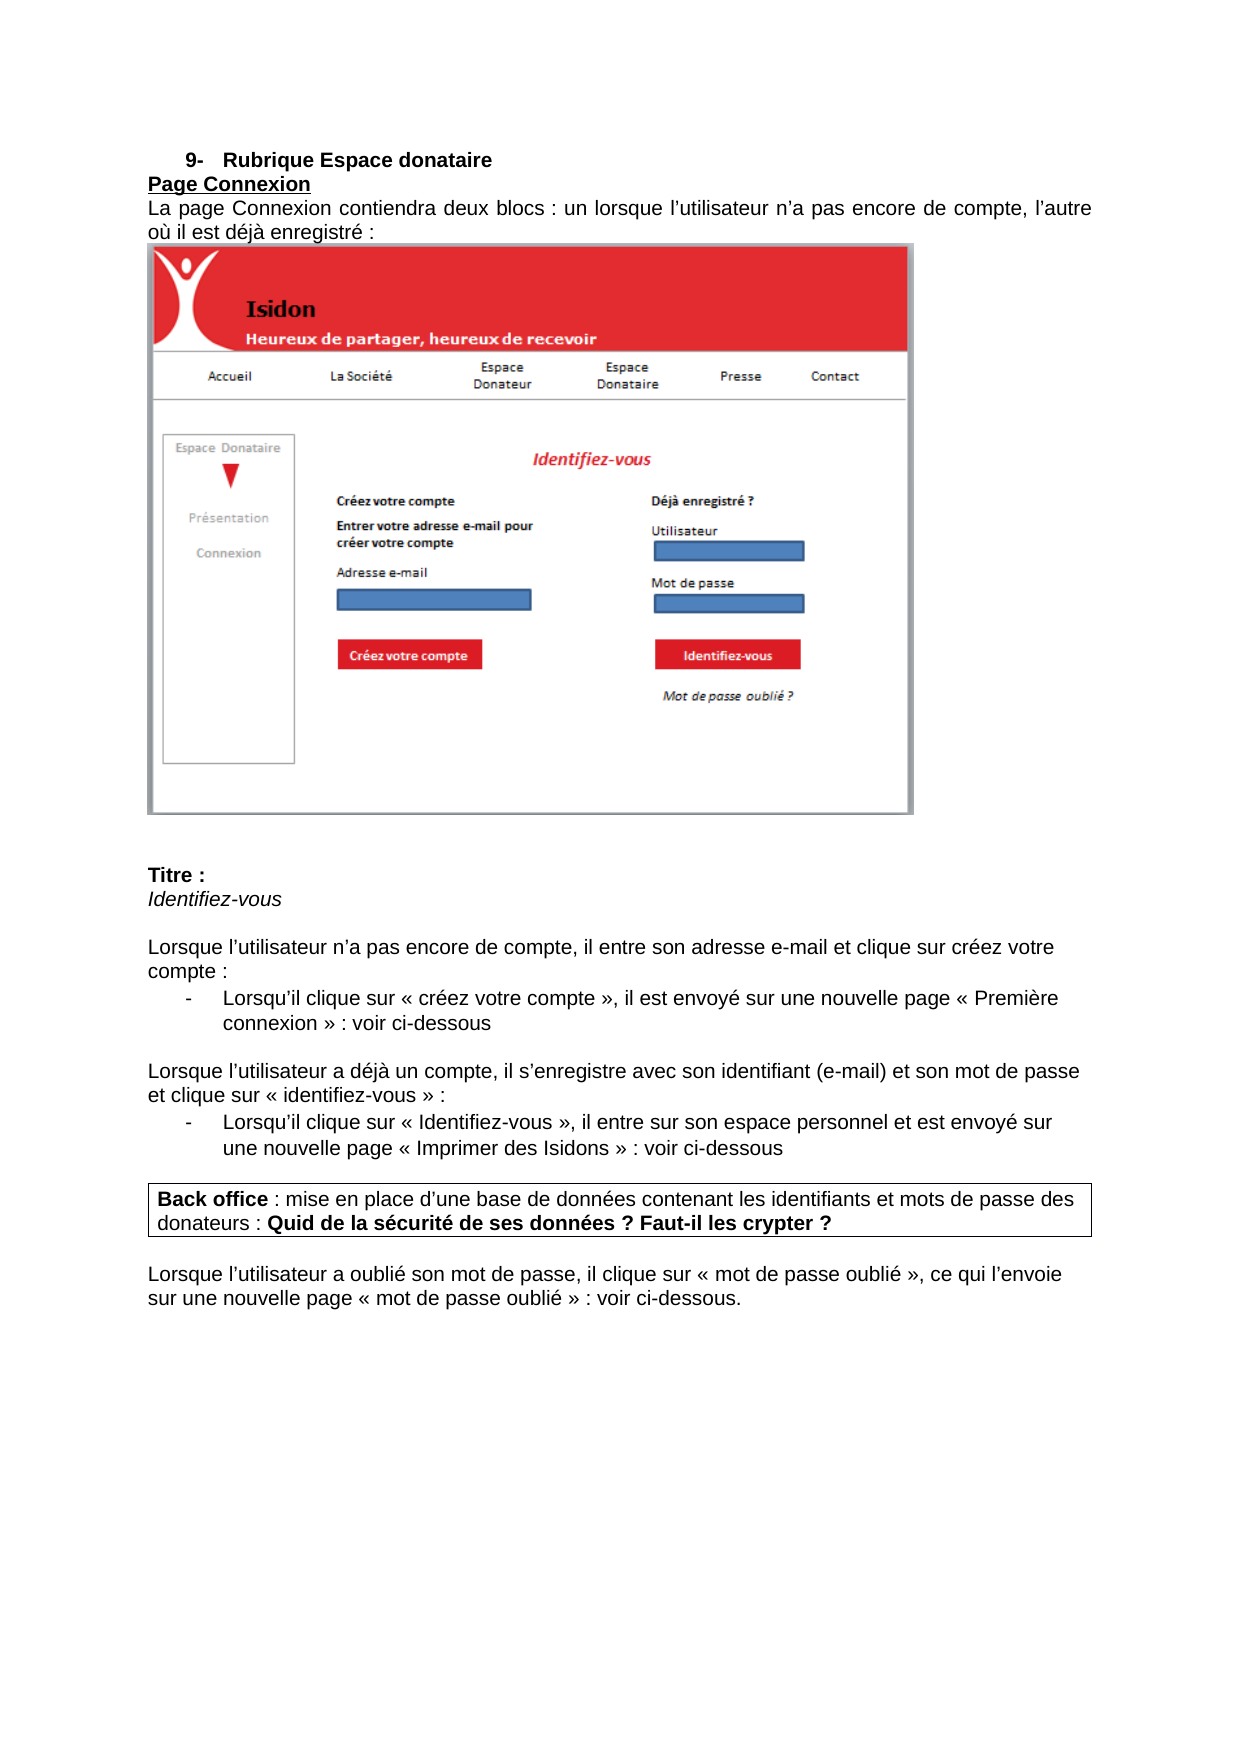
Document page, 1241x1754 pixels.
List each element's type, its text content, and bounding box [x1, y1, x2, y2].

text La page Connexion contiendra deux blocs : un lorsque l’utilisateur n’a pas encore de compte, l’autre où il est déjà enregistré : [148, 196, 1092, 243]
picture [147, 243, 914, 815]
text Lorsque l’utilisateur n’a pas encore de compte, il entre son adresse e-mail et clique sur créez votre compte : [148, 935, 1092, 983]
text Page Connexion [148, 172, 1092, 196]
text Back office : mise en place d’une base de données contenant les identifiants et mots de passe des donateurs : Quid de la sécurité de ses données ? Faut-il les crypter ? [149, 1184, 1091, 1236]
text Lorsque l’utilisateur a oublié son mot de passe, il clique sur « mot de passe oublié », ce qui l’envoie sur une nouvelle page « mot de passe oublié » : voir ci-dessous. [148, 1261, 1092, 1309]
text Lorsque l’utilisateur a déjà un compte, il s’enregistre avec son identifiant (e-mail) et son mot de passe et clique sur « identifiez-vous » : [148, 1059, 1092, 1107]
text Identifiez-vous [148, 887, 1092, 911]
list Lorsqu’il clique sur « Identifiez-vous », il entre sur son espace personnel et est envoyé sur une nouvelle page « Imprimer des Isidons » : voir ci-dessous [185, 1107, 1092, 1159]
text Titre : [148, 863, 1092, 887]
list Lorsqu’il clique sur « créez votre compte », il est envoyé sur une nouvelle page « Première connexion » : voir ci-dessous [185, 983, 1092, 1035]
list Rubrique Espace donataire [185, 148, 1092, 172]
